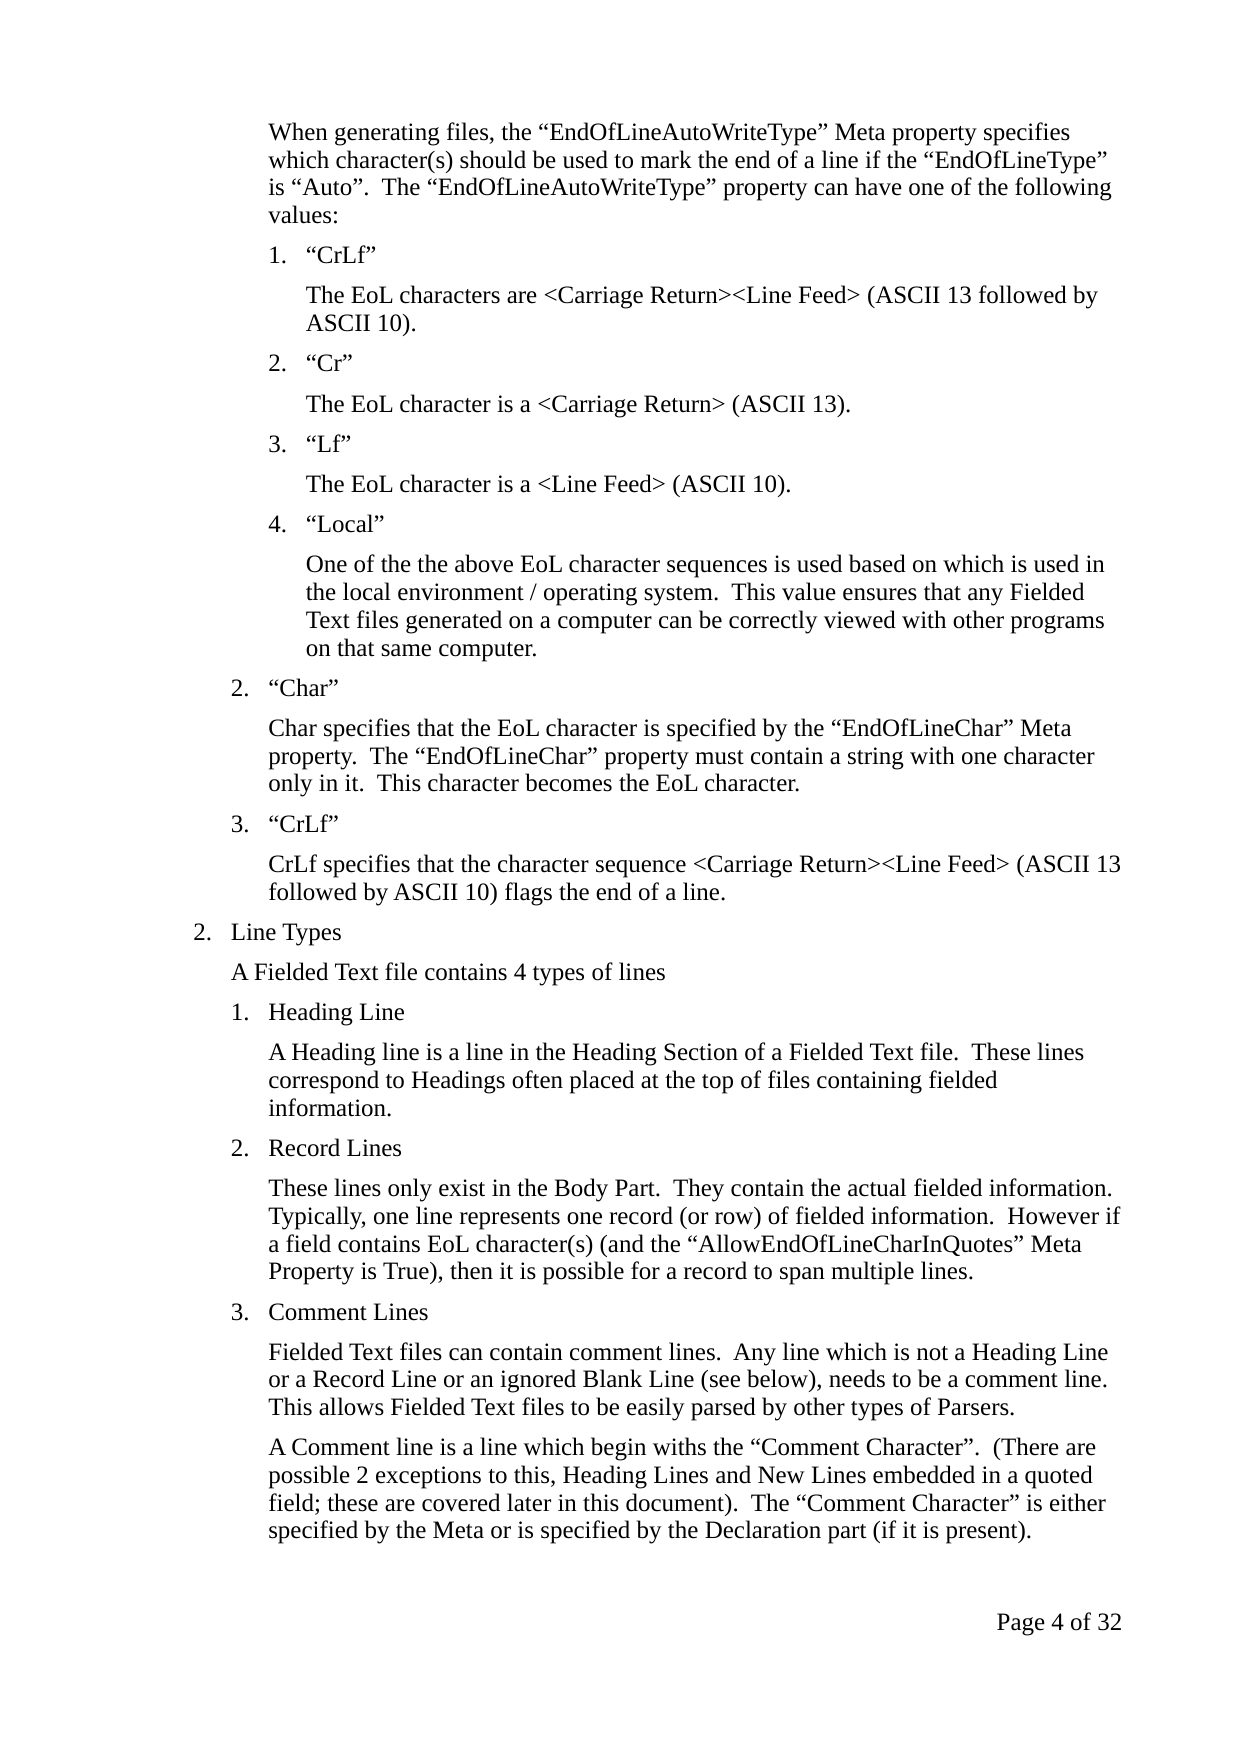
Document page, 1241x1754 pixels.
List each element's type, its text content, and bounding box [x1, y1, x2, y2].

list The EoL character is a <Line Feed> (ASCII 10). [268, 470, 1122, 498]
list “Char” [231, 674, 1122, 702]
list The EoL characters are <Carriage Return><Line Feed> (ASCII 13 followed by ASCII 10). [268, 282, 1122, 337]
list “Local” [268, 510, 1122, 538]
list CrLf specifies that the character sequence <Carriage Return><Line Feed> (ASCII 13 followed by ASCII 10) flags the end of a line. [231, 850, 1122, 905]
list Char specifies that the EoL character is specified by the “EndOfLineChar” Meta property. The “EndOfLineChar” property must contain a string with one character only in it. This character becomes the EoL character. [231, 714, 1122, 797]
list Comment Lines [231, 1298, 1122, 1325]
list Heading Line [231, 998, 1122, 1026]
list Fielded Text files can contain comment lines. Any line which is not a Heading Line or a Record Line or an ignored Blank Line (see below), needs to be a comment line. This allows Fielded Text files to be easily parsed by other types of Parsers. [231, 1338, 1122, 1421]
list The EoL character is a <Carriage Return> (ASCII 13). [268, 390, 1122, 417]
list “CrLf” [268, 241, 1122, 269]
list When generating files, the “EndOfLineAutoWriteType” Meta property specifies which character(s) should be used to mark the end of a line if the “EndOfLineType” is “Auto”. The “EndOfLineAutoWriteType” property can have one of the following values: [231, 118, 1122, 229]
list Line Types [193, 918, 1122, 946]
list A Heading line is a line in the Heading Section of a Fielded Text file. These lines correspond to Headings often placed at the top of files containing fielded information. [231, 1038, 1122, 1122]
list One of the the above EoL character sequences is used based on which is used in the local environment / operating system. This value ensures that any Fielded Text files generated on a computer can be correctly viewed with other programs on that same computer. [268, 551, 1122, 661]
list Record Lines [231, 1134, 1122, 1162]
list A Comment line is a line which begin withs the “Comment Character”. (There are possible 2 exceptions to this, Heading Lines and New Lines embedded in a quoted field; these are covered later in this document). The “Comment Character” is either specified by the Meta or is specified by the Declaration part (if it is present). [231, 1433, 1122, 1544]
list “Cr” [268, 349, 1122, 377]
list These lines only exist in the Body Part. They contain the actual fielded information. Typically, one line represents one record (or row) of fielded information. However if a field contains EoL character(s) (and the “AllowEndOfLineCharInQuotes” Meta Property is True), then it is possible for a record to span multiple lines. [231, 1174, 1122, 1285]
list “Lf” [268, 430, 1122, 458]
list A Fielded Text file contains 4 types of lines [193, 958, 1122, 986]
list “CrLf” [231, 810, 1122, 837]
